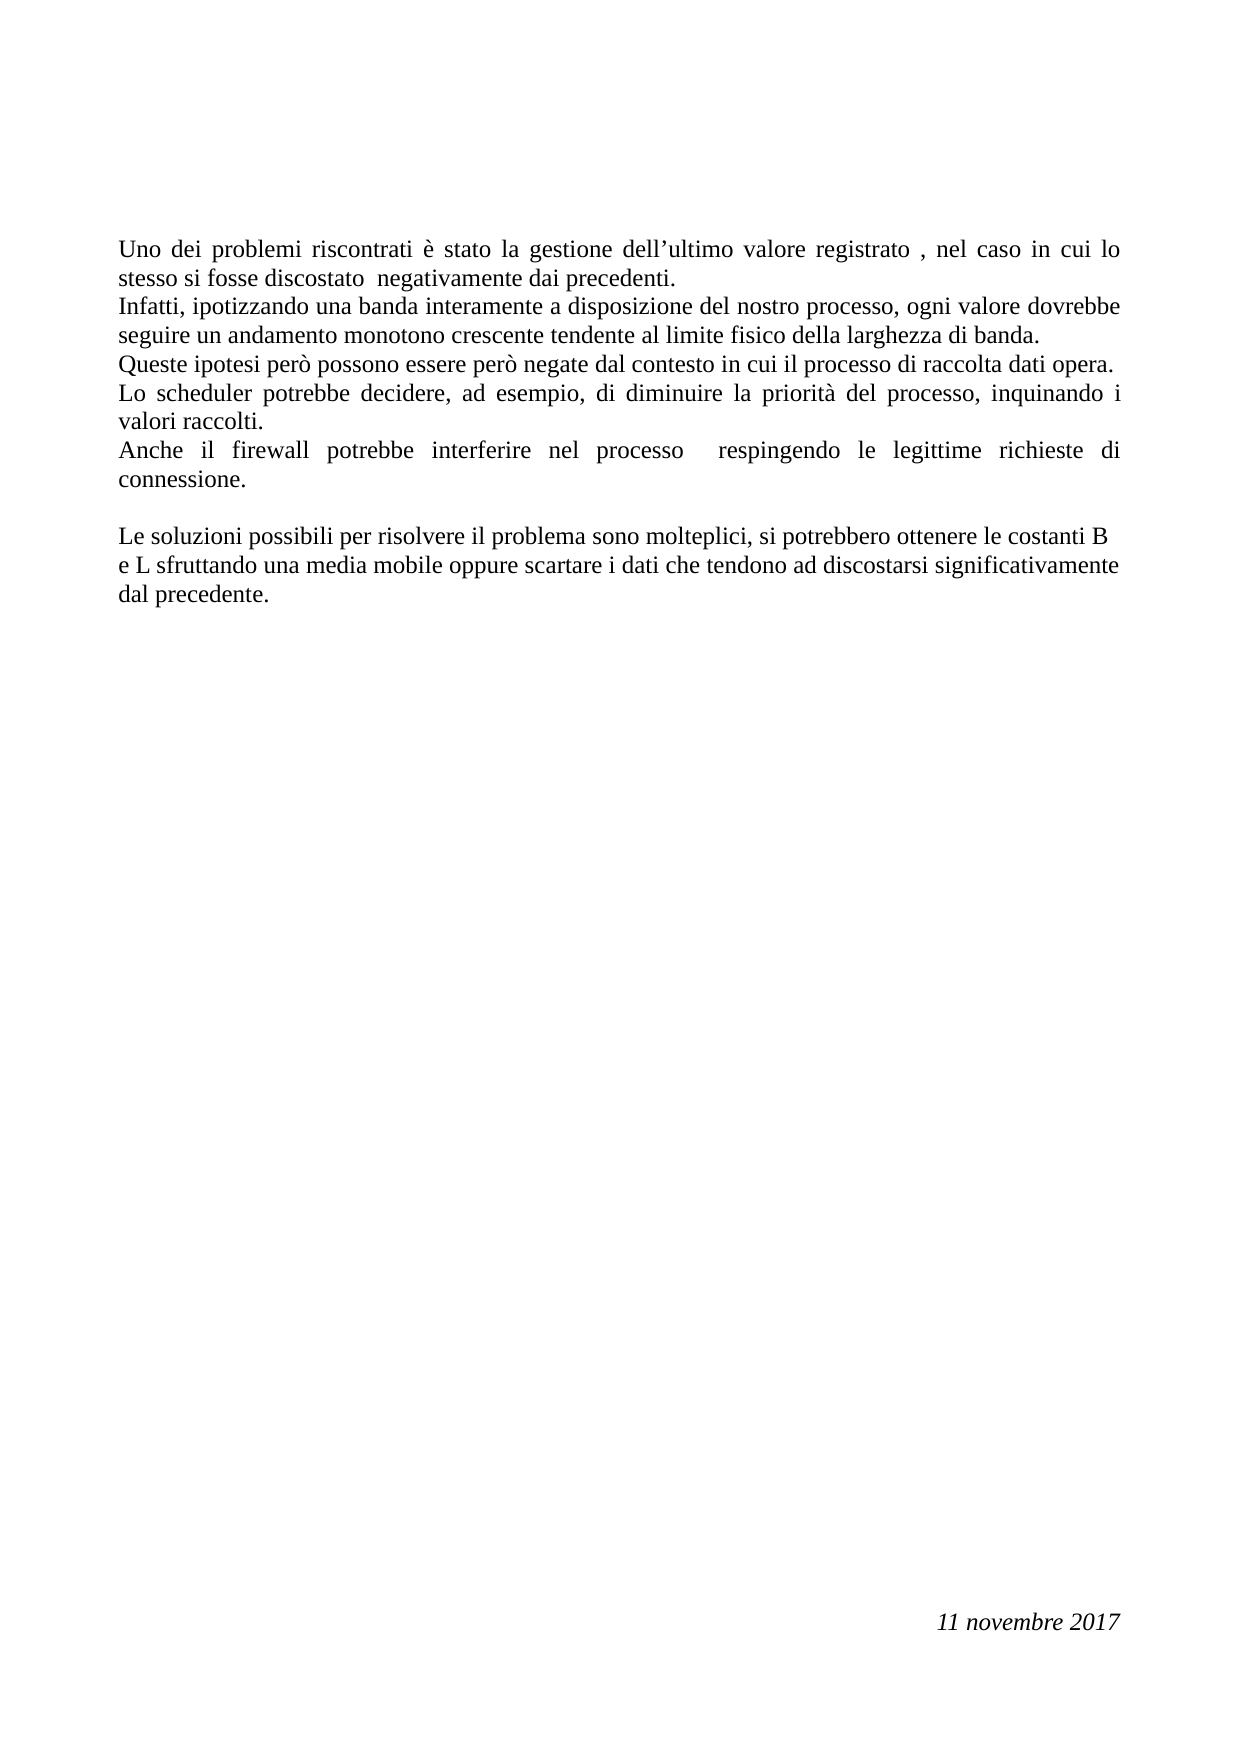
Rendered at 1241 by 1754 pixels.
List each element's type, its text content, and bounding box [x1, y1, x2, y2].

text Infatti, ipotizzando una banda interamente a disposizione del nostro processo, ogni valore dovrebbe seguire un andamento monotono crescente tendente al limite fisico della larghezza di banda. [118, 291, 1122, 349]
text Le soluzioni possibili per risolvere il problema sono molteplici, si potrebbero ottenere le costanti B e L sfruttando una media mobile oppure scartare i dati che tendono ad discostarsi significativamente dal precedente. [118, 521, 1122, 608]
text Uno dei problemi riscontrati è stato la gestione dell’ultimo valore registrato , nel caso in cui lo stesso si fosse discostato negativamente dai precedenti. [118, 234, 1122, 291]
text Lo scheduler potrebbe decidere, ad esempio, di diminuire la priorità del processo, inquinando i valori raccolti. [118, 378, 1122, 435]
text Queste ipotesi però possono essere però negate dal contesto in cui il processo di raccolta dati opera. [118, 349, 1122, 378]
text Anche il firewall potrebbe interferire nel processo respingendo le legittime richieste di connessione. [118, 435, 1122, 493]
